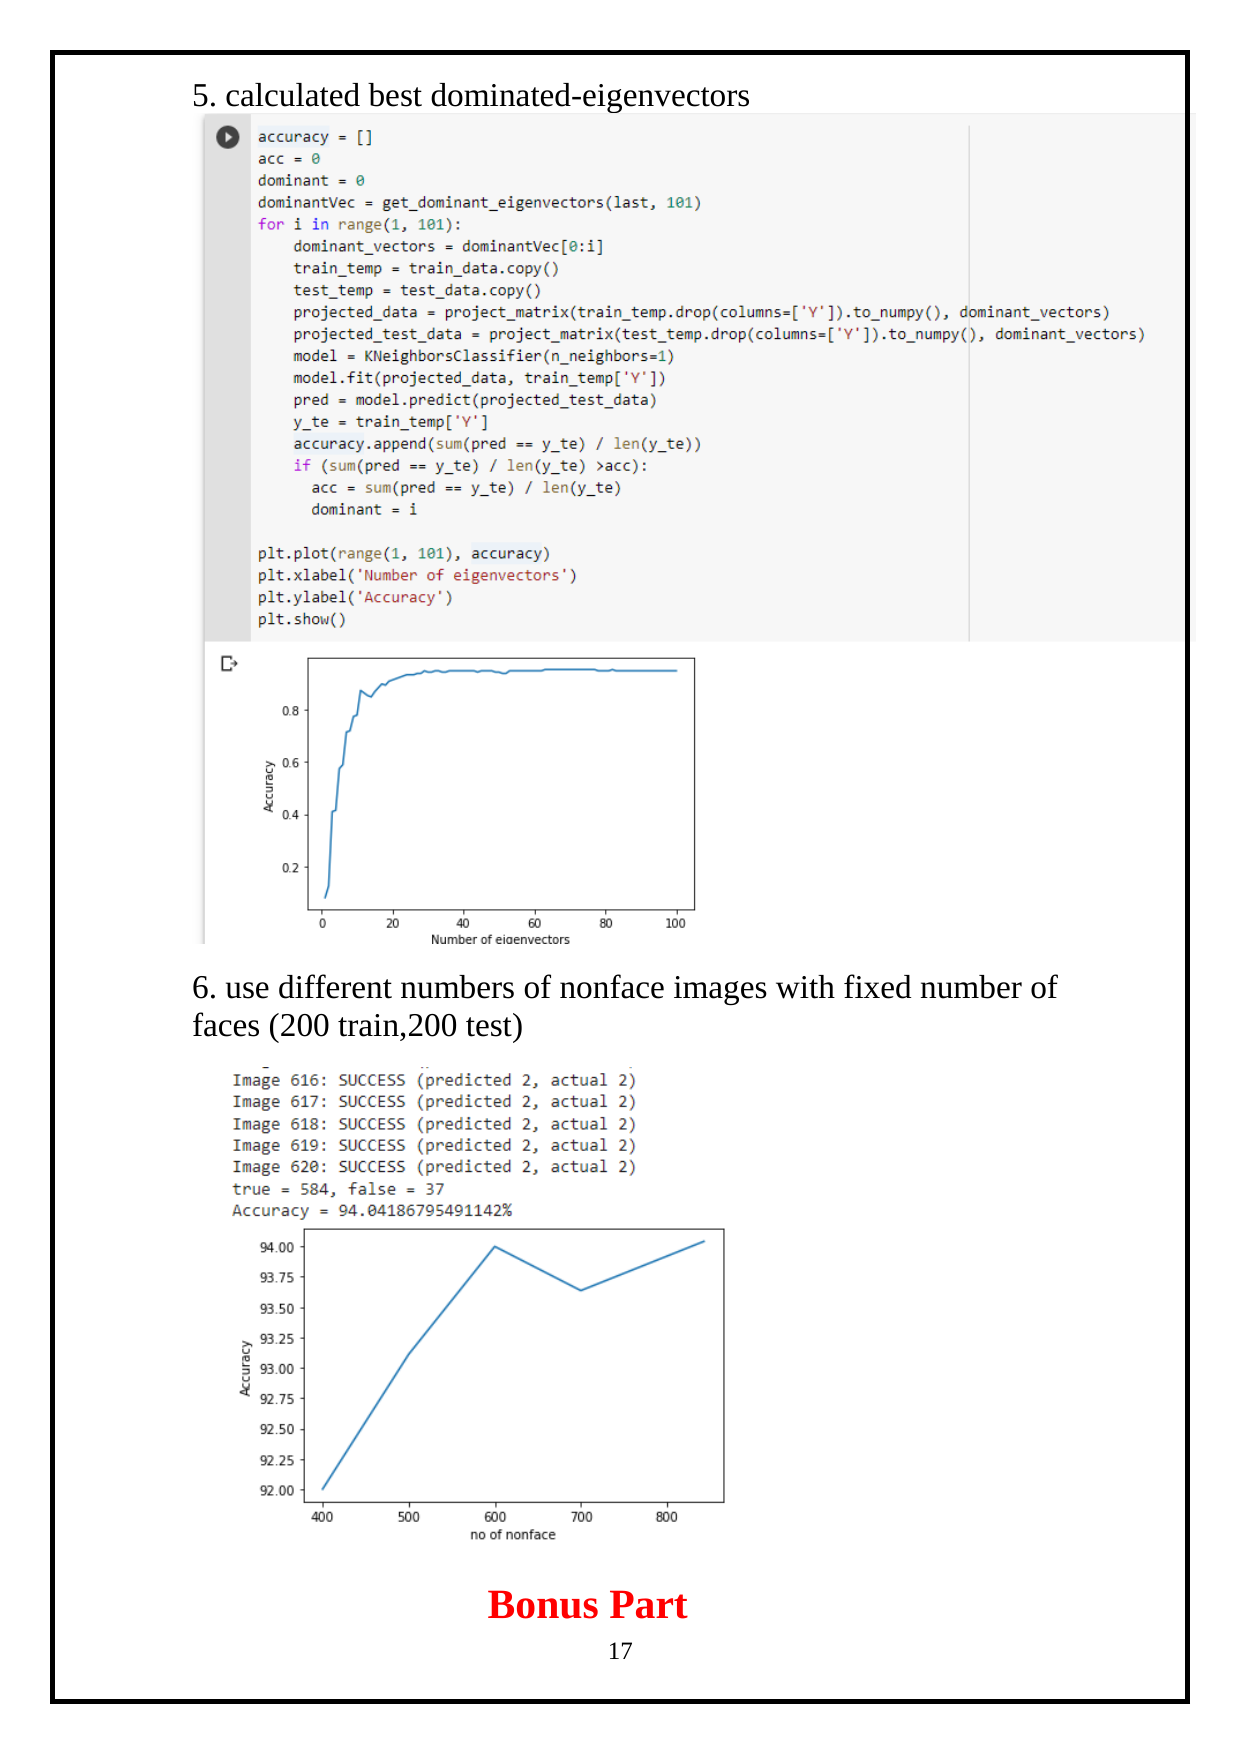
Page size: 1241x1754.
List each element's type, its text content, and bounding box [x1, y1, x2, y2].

text Bonus Part [413, 1580, 1122, 1628]
text 6. use different numbers of nonface images with fixed number of faces (200 train,200 test) [192, 967, 1122, 1044]
text 5. calculated best dominated-eigenvectors [192, 75, 1122, 113]
